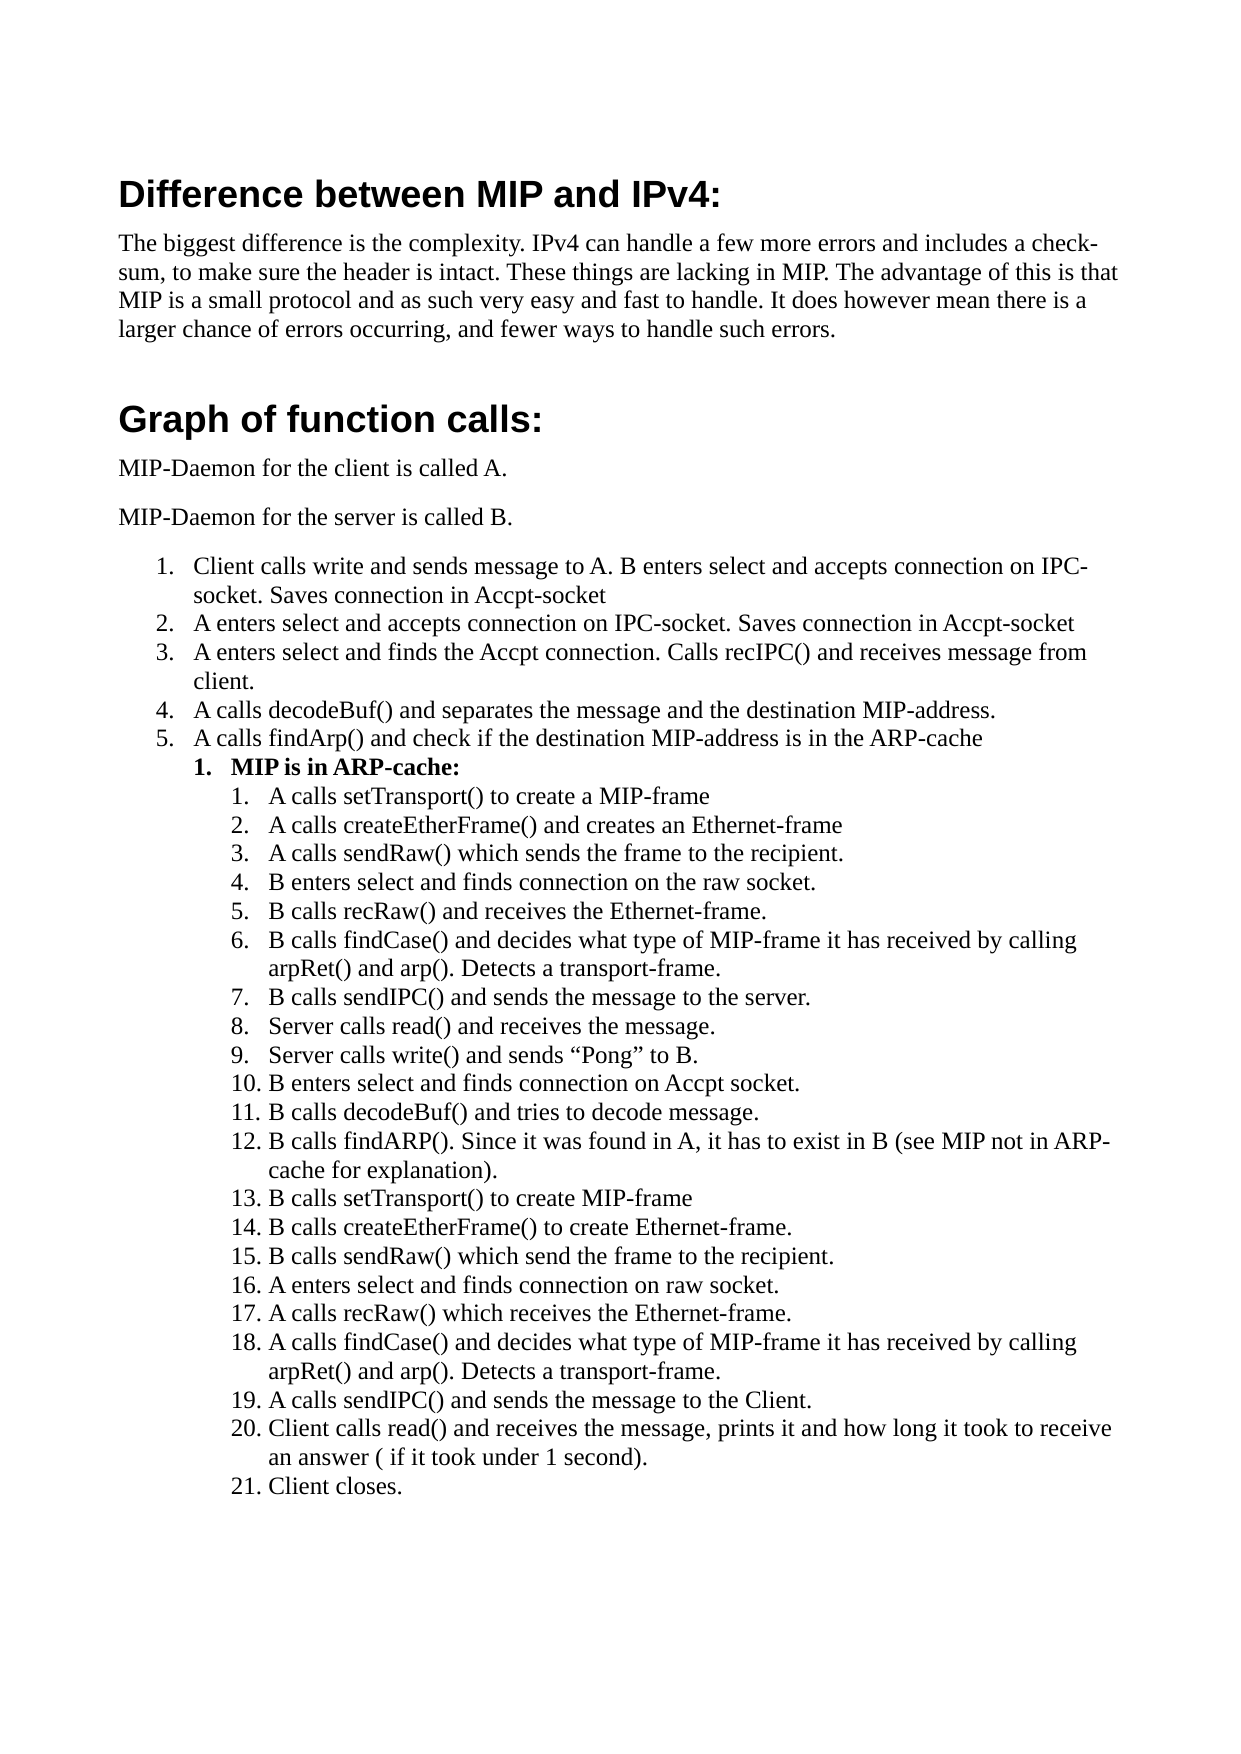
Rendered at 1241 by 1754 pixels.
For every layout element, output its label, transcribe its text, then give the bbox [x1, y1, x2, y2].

subtitle Difference between MIP and IPv4: [118, 172, 1122, 216]
list A calls createEtherFrame() and creates an Ethernet-frame [231, 810, 1122, 838]
subtitle Graph of function calls: [118, 397, 1122, 440]
list B enters select and finds connection on the raw socket. [231, 867, 1122, 896]
list A calls sendRaw() which sends the frame to the recipient. [231, 838, 1122, 867]
list Client calls read() and receives the message, prints it and how long it took to receive an answer ( if it took under 1 second). [231, 1413, 1122, 1471]
list B calls sendIPC() and sends the message to the server. [231, 982, 1122, 1011]
list B calls setTransport() to create MIP-frame [231, 1183, 1122, 1212]
text MIP-Daemon for the server is called B. [118, 502, 1122, 531]
list A calls decodeBuf() and separates the message and the destination MIP-address. [156, 695, 1122, 723]
text The biggest difference is the complexity. IPv4 can handle a few more errors and includes a check-sum, to make sure the header is intact. These things are lacking in MIP. The advantage of this is that MIP is a small protocol and as such very easy and fast to handle. It does however mean there is a larger chance of errors occurring, and fewer ways to handle such errors. [118, 228, 1122, 343]
text MIP-Daemon for the client is called A. [118, 453, 1122, 482]
list MIP is in ARP-cache: [193, 752, 1122, 781]
list Server calls read() and receives the message. [231, 1011, 1122, 1040]
list B calls recRaw() and receives the Ethernet-frame. [231, 896, 1122, 925]
list B calls decodeBuf() and tries to decode message. [231, 1097, 1122, 1126]
list Server calls write() and sends “Pong” to B. [231, 1040, 1122, 1068]
list B enters select and finds connection on Accpt socket. [231, 1068, 1122, 1097]
list A enters select and finds connection on raw socket. [231, 1270, 1122, 1298]
list B calls createEtherFrame() to create Ethernet-frame. [231, 1212, 1122, 1241]
list A enters select and finds the Accpt connection. Calls recIPC() and receives message from client. [156, 637, 1122, 695]
list Client calls write and sends message to A. B enters select and accepts connection on IPC-socket. Saves connection in Accpt-socket [156, 551, 1122, 608]
list B calls findCase() and decides what type of MIP-frame it has received by calling arpRet() and arp(). Detects a transport-frame. [231, 925, 1122, 982]
list A calls findCase() and decides what type of MIP-frame it has received by calling arpRet() and arp(). Detects a transport-frame. [231, 1327, 1122, 1385]
list A calls sendIPC() and sends the message to the Client. [231, 1385, 1122, 1413]
list Client closes. [231, 1471, 1122, 1500]
list A calls findArp() and check if the destination MIP-address is in the ARP-cache [156, 723, 1122, 752]
list B calls sendRaw() which send the frame to the recipient. [231, 1241, 1122, 1270]
list A calls setTransport() to create a MIP-frame [231, 781, 1122, 810]
list B calls findARP(). Since it was found in A, it has to exist in B (see MIP not in ARP-cache for explanation). [231, 1126, 1122, 1183]
list A calls recRaw() which receives the Ethernet-frame. [231, 1298, 1122, 1327]
list A enters select and accepts connection on IPC-socket. Saves connection in Accpt-socket [156, 608, 1122, 637]
